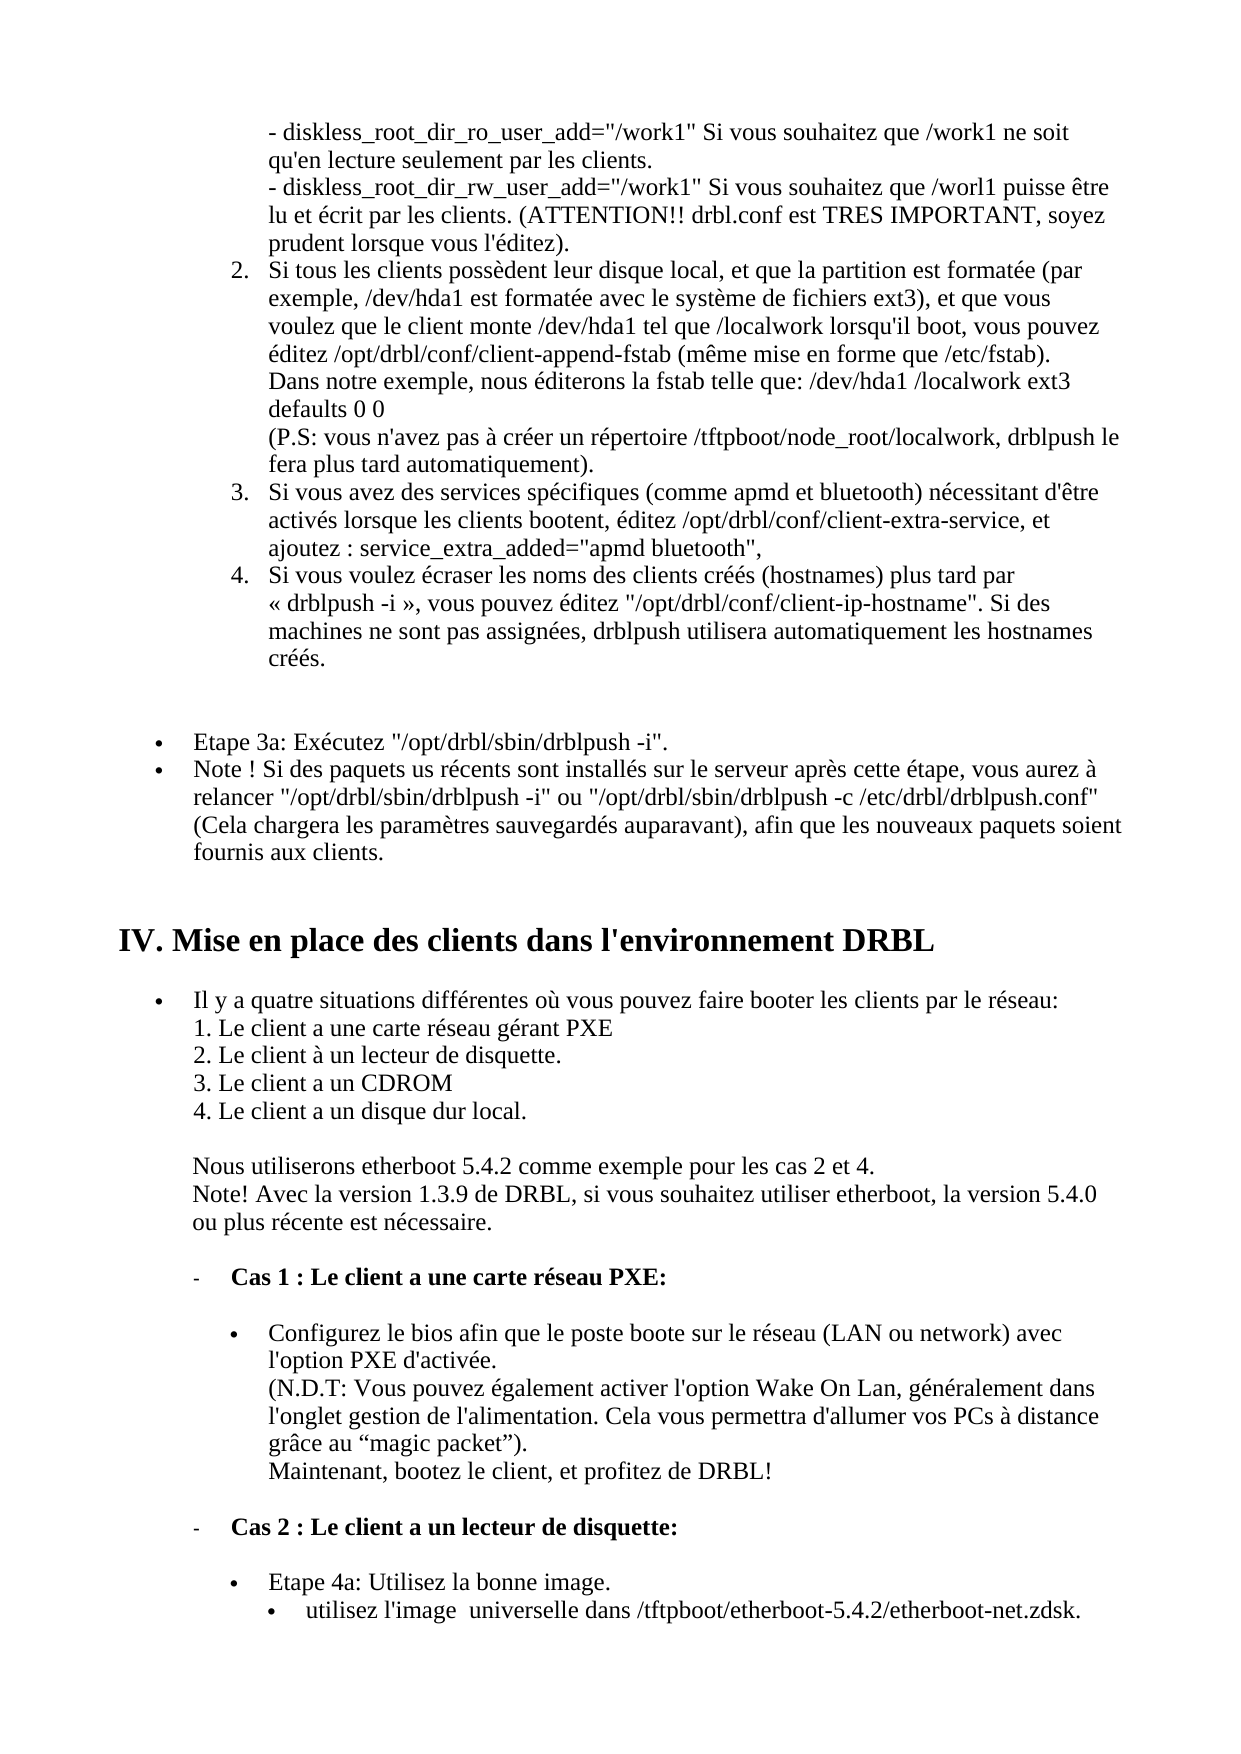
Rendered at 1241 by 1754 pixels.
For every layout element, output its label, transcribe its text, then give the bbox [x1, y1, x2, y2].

list Si vous avez des services spécifiques (comme apmd et bluetooth) nécessitant d'être activés lorsque les clients bootent, éditez /opt/drbl/conf/client-extra-service, et ajoutez : service_extra_added="apmd bluetooth", [231, 478, 1122, 561]
text Nous utiliserons etherboot 5.4.2 comme exemple pour les cas 2 et 4. [118, 1152, 1122, 1180]
list Note ! Si des paquets us récents sont installés sur le serveur après cette étape, vous aurez à relancer "/opt/drbl/sbin/drblpush -i" ou "/opt/drbl/sbin/drblpush -c /etc/drbl/drblpush.conf" (Cela chargera les paramètres sauvegardés auparavant), afin que les nouveaux paquets soient fournis aux clients. [156, 755, 1122, 866]
text (P.S: vous n'avez pas à créer un répertoire /tftpboot/node_root/localwork, drblpush le fera plus tard automatiquement). [268, 423, 1122, 478]
list Cas 2 : Le client a un lecteur de disquette: [193, 1513, 1122, 1540]
text - diskless_root_dir_ro_user_add="/work1" Si vous souhaitez que /work1 ne soit qu'en lecture seulement par les clients. [268, 118, 1122, 173]
list Il y a quatre situations différentes où vous pouvez faire booter les clients par le réseau: [156, 986, 1122, 1014]
text Note! Avec la version 1.3.9 de DRBL, si vous souhaitez utiliser etherboot, la version 5.4.0 ou plus récente est nécessaire. [118, 1180, 1122, 1236]
text 2. Le client à un lecteur de disquette. [193, 1042, 1122, 1069]
list Si vous voulez écraser les noms des clients créés (hostnames) plus tard par « drblpush -i », vous pouvez éditez "/opt/drbl/conf/client-ip-hostname". Si des machines ne sont pas assignées, drblpush utilisera automatiquement les hostnames créés. [231, 561, 1122, 672]
list Si tous les clients possèdent leur disque local, et que la partition est formatée (par exemple, /dev/hda1 est formatée avec le système de fichiers ext3), et que vous voulez que le client monte /dev/hda1 tel que /localwork lorsqu'il boot, vous pouvez éditez /opt/drbl/conf/client-append-fstab (même mise en forme que /etc/fstab). [231, 257, 1122, 367]
text 4. Le client a un disque dur local. [193, 1097, 1122, 1125]
list Etape 3a: Exécutez "/opt/drbl/sbin/drblpush -i". [156, 728, 1122, 755]
list Etape 4a: Utilisez la bonne image. [231, 1568, 1122, 1596]
text - diskless_root_dir_rw_user_add="/work1" Si vous souhaitez que /worl1 puisse être lu et écrit par les clients. (ATTENTION!! drbl.conf est TRES IMPORTANT, soyez prudent lorsque vous l'éditez). [268, 173, 1122, 257]
list utilisez l'image universelle dans /tftpboot/etherboot-5.4.2/etherboot-net.zdsk. [268, 1596, 1122, 1623]
text Maintenant, bootez le client, et profitez de DRBL! [268, 1457, 1122, 1485]
text 1. Le client a une carte réseau gérant PXE [193, 1014, 1122, 1042]
text Dans notre exemple, nous éditerons la fstab telle que: /dev/hda1 /localwork ext3 defaults 0 0 [268, 367, 1122, 423]
list Configurez le bios afin que le poste boote sur le réseau (LAN ou network) avec l'option PXE d'activée. [231, 1319, 1122, 1374]
list Cas 1 : Le client a une carte réseau PXE: [193, 1263, 1122, 1291]
text 3. Le client a un CDROM [193, 1069, 1122, 1097]
text IV. Mise en place des clients dans l'environnement DRBL [118, 922, 1122, 958]
text (N.D.T: Vous pouvez également activer l'option Wake On Lan, généralement dans l'onglet gestion de l'alimentation. Cela vous permettra d'allumer vos PCs à distance grâce au “magic packet”). [268, 1374, 1122, 1457]
